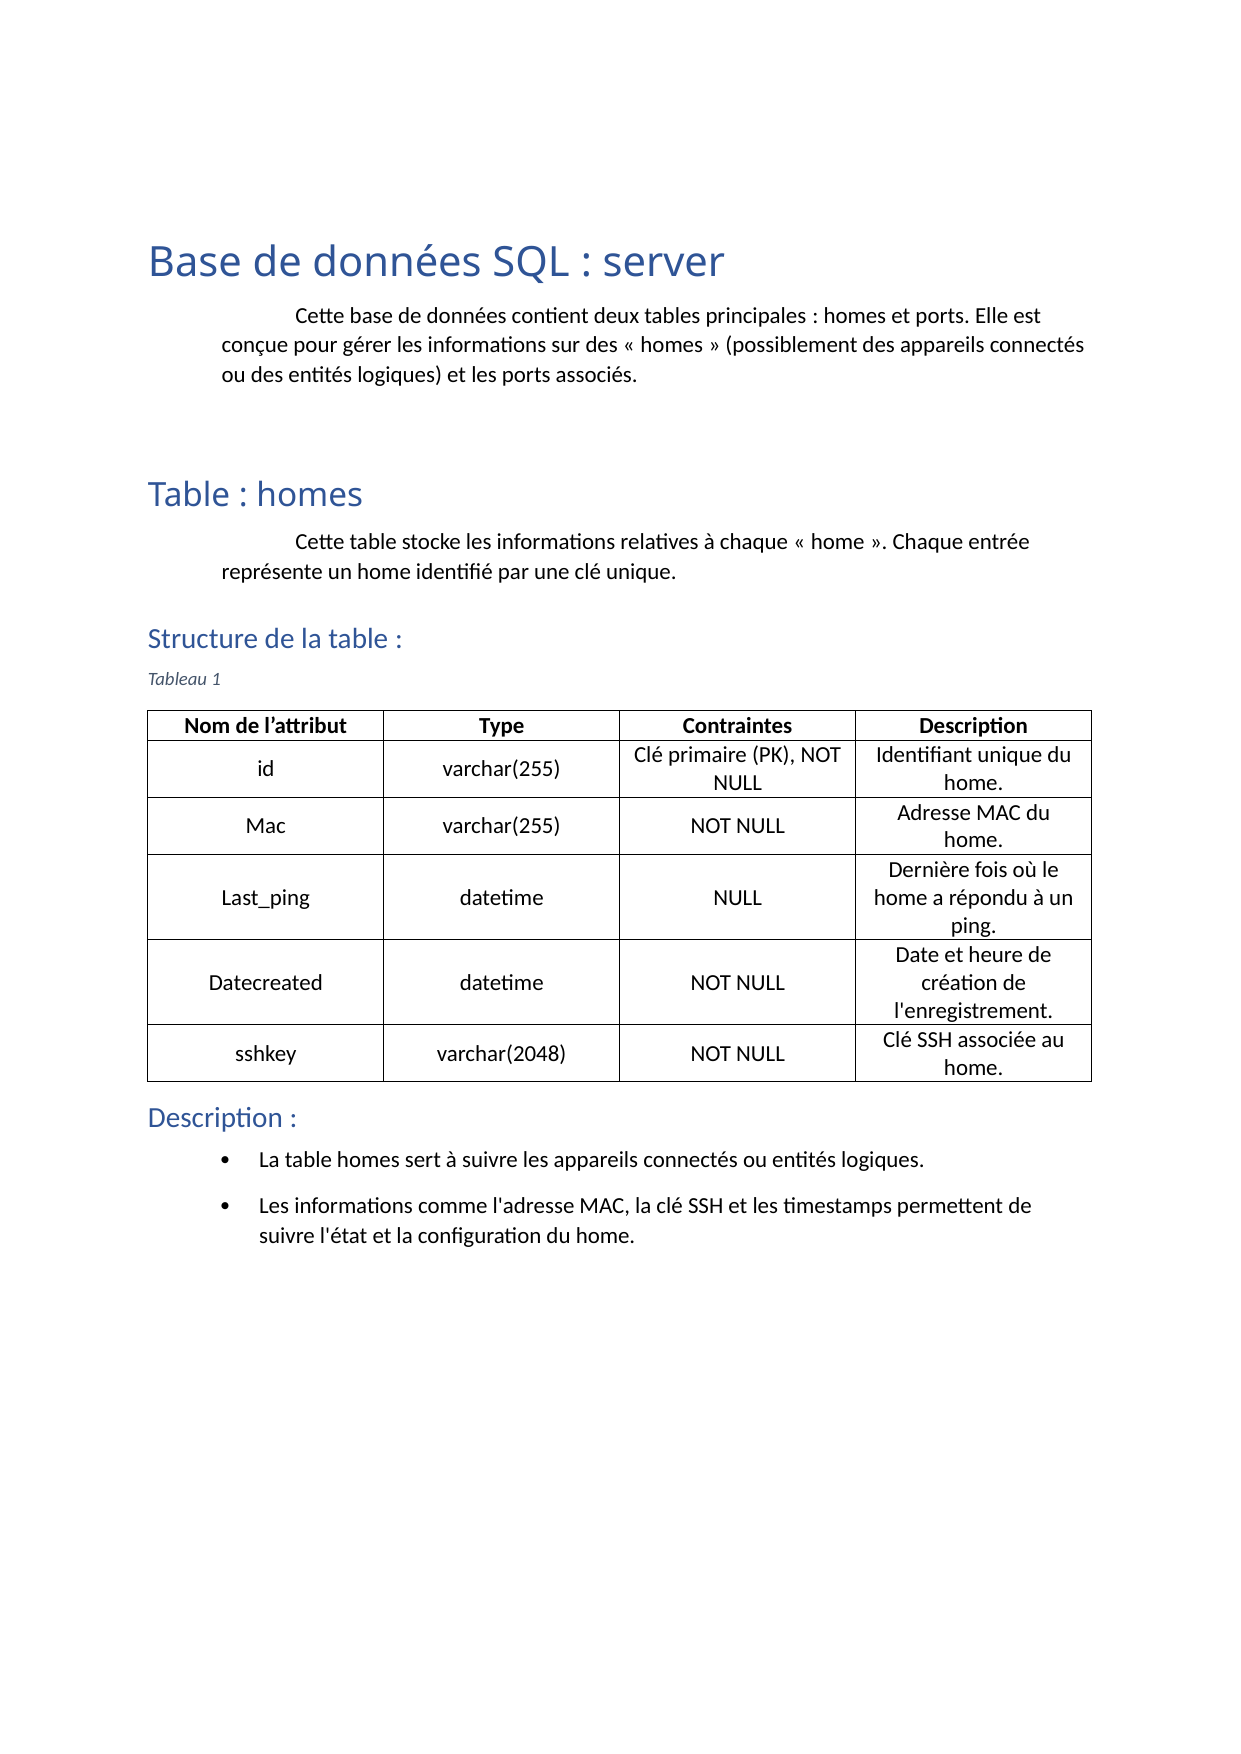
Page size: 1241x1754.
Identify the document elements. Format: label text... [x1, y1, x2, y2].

table_cell datetime [384, 940, 619, 1024]
table_cell Dernière fois où le home a répondu à un ping. [856, 855, 1091, 939]
table_cell NOT NULL [620, 940, 855, 1024]
table_cell datetime [384, 855, 619, 939]
table_cell Clé SSH associée au home. [856, 1025, 1091, 1081]
subtitle Description : [148, 1099, 1093, 1134]
table_cell Last_ping [148, 855, 383, 939]
table_header Contraintes [620, 711, 855, 739]
table_cell Date et heure de création de l'enregistrement. [856, 940, 1091, 1024]
list La table homes sert à suivre les appareils connectés ou entités logiques. [221, 1145, 1093, 1173]
text Cette base de données contient deux tables principales : homes et ports. Elle est conçue pour gérer les informations sur des « homes » (possiblement des appareils connectés ou des entités logiques) et les ports associés. [221, 301, 1093, 388]
table_header Nom de l’attribut [148, 711, 383, 739]
table_cell sshkey [148, 1025, 383, 1081]
table_cell Adresse MAC du home. [856, 798, 1091, 854]
text Tableau 1 [148, 667, 1093, 689]
table_header Type [384, 711, 619, 739]
text Cette table stocke les informations relatives à chaque « home ». Chaque entrée représente un home identifié par une clé unique. [221, 527, 1093, 585]
table_cell Identifiant unique du home. [856, 741, 1091, 797]
table_header Description [856, 711, 1091, 739]
table_cell NULL [620, 855, 855, 939]
table_cell varchar(2048) [384, 1025, 619, 1081]
subtitle Table : homes [148, 470, 1093, 516]
subtitle Structure de la table : [148, 620, 1093, 656]
table_cell NOT NULL [620, 798, 855, 854]
table_cell Datecreated [148, 940, 383, 1024]
subtitle Base de données SQL : server [148, 232, 1093, 288]
table_cell varchar(255) [384, 798, 619, 854]
table_cell varchar(255) [384, 741, 619, 797]
table_cell NOT NULL [620, 1025, 855, 1081]
list Les informations comme l'adresse MAC, la clé SSH et les timestamps permettent de suivre l'état et la configuration du home. [221, 1192, 1093, 1249]
table_cell id [148, 741, 383, 797]
table_cell Clé primaire (PK), NOT NULL [620, 741, 855, 797]
table_cell Mac [148, 798, 383, 854]
